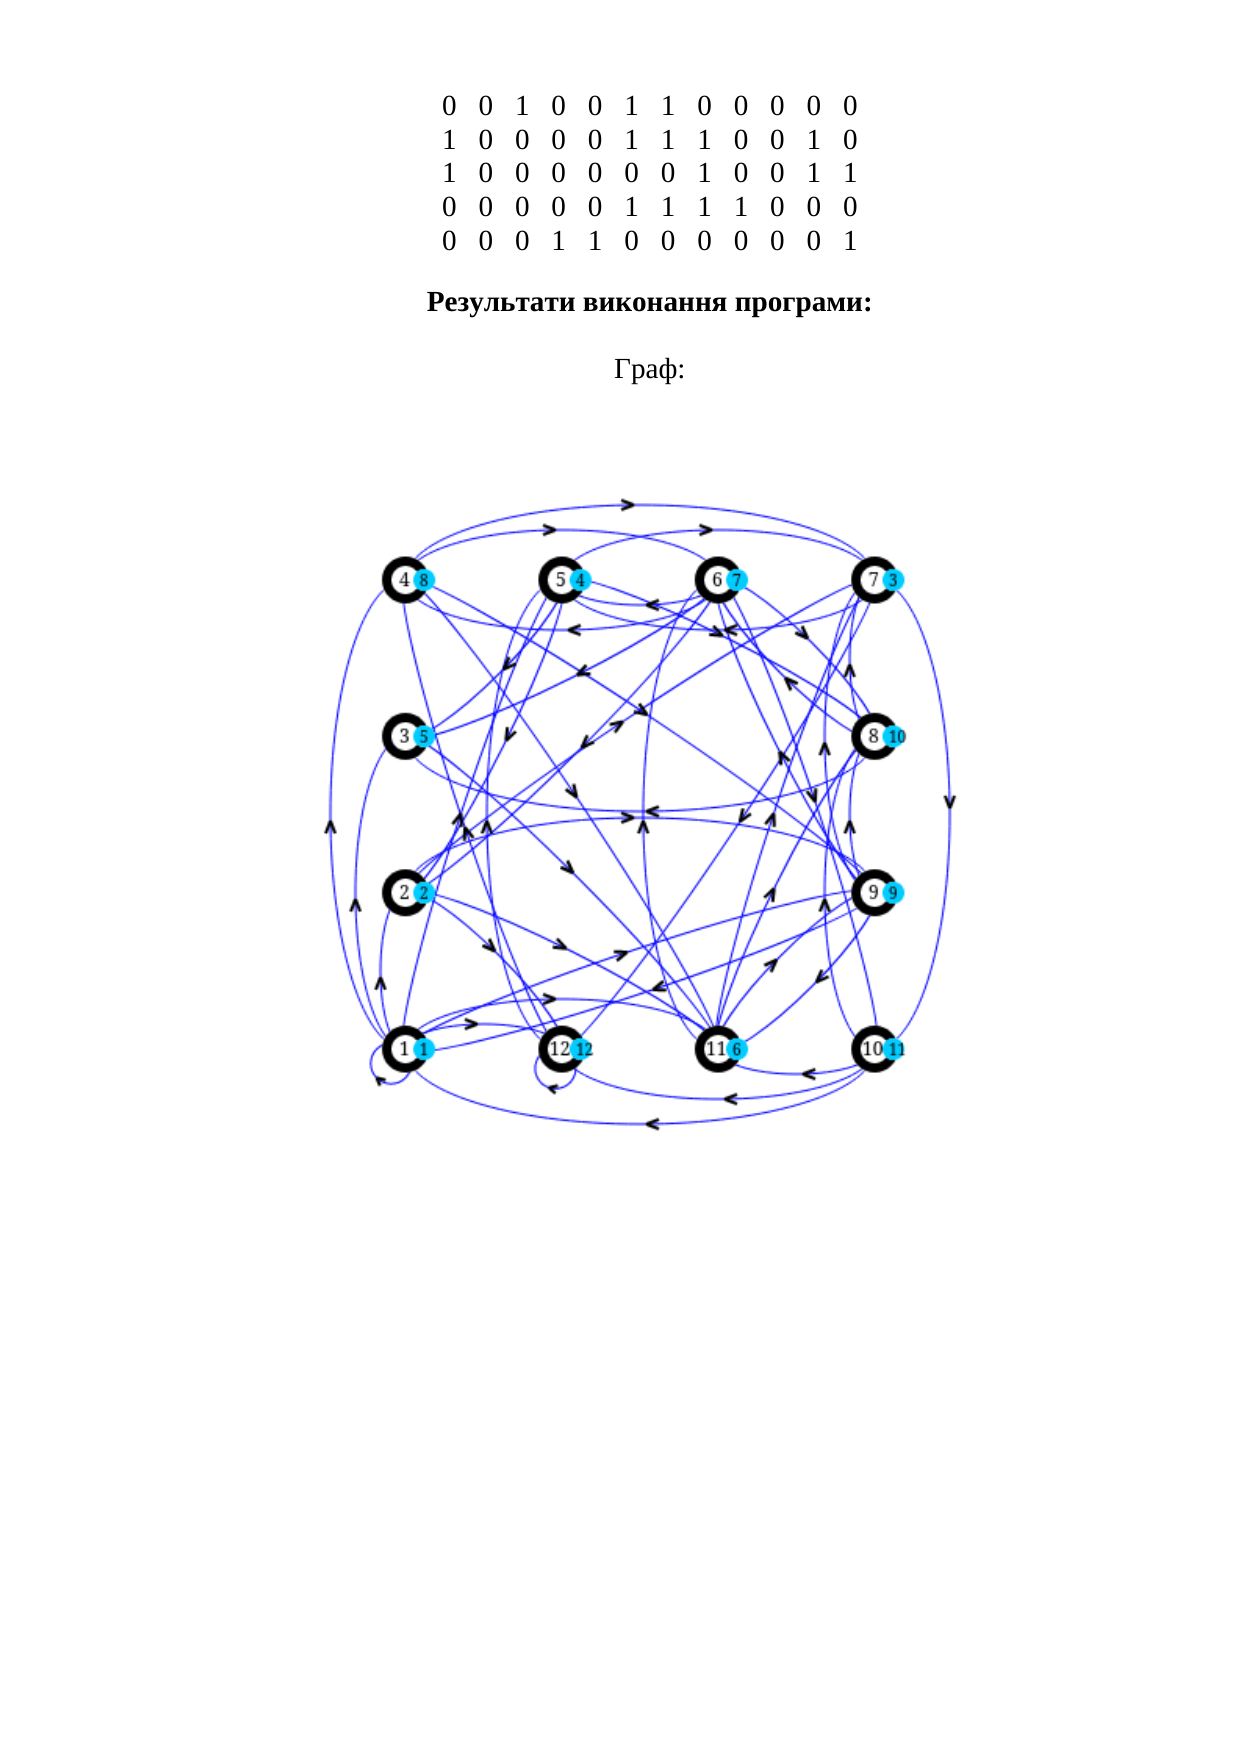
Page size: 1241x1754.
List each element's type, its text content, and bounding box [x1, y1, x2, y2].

text Граф: [148, 351, 1152, 385]
text 1 0 0 0 0 1 1 1 0 0 1 0 [148, 122, 1152, 156]
text 0 0 0 1 1 0 0 0 0 0 0 1 [148, 223, 1152, 256]
text 0 0 1 0 0 1 1 0 0 0 0 0 [148, 88, 1152, 122]
picture [265, 438, 1022, 1187]
text 0 0 0 0 0 1 1 1 1 0 0 0 [148, 189, 1152, 223]
text 1 0 0 0 0 0 0 1 0 0 1 1 [148, 156, 1152, 189]
text Результати виконання програми: [148, 284, 1152, 318]
